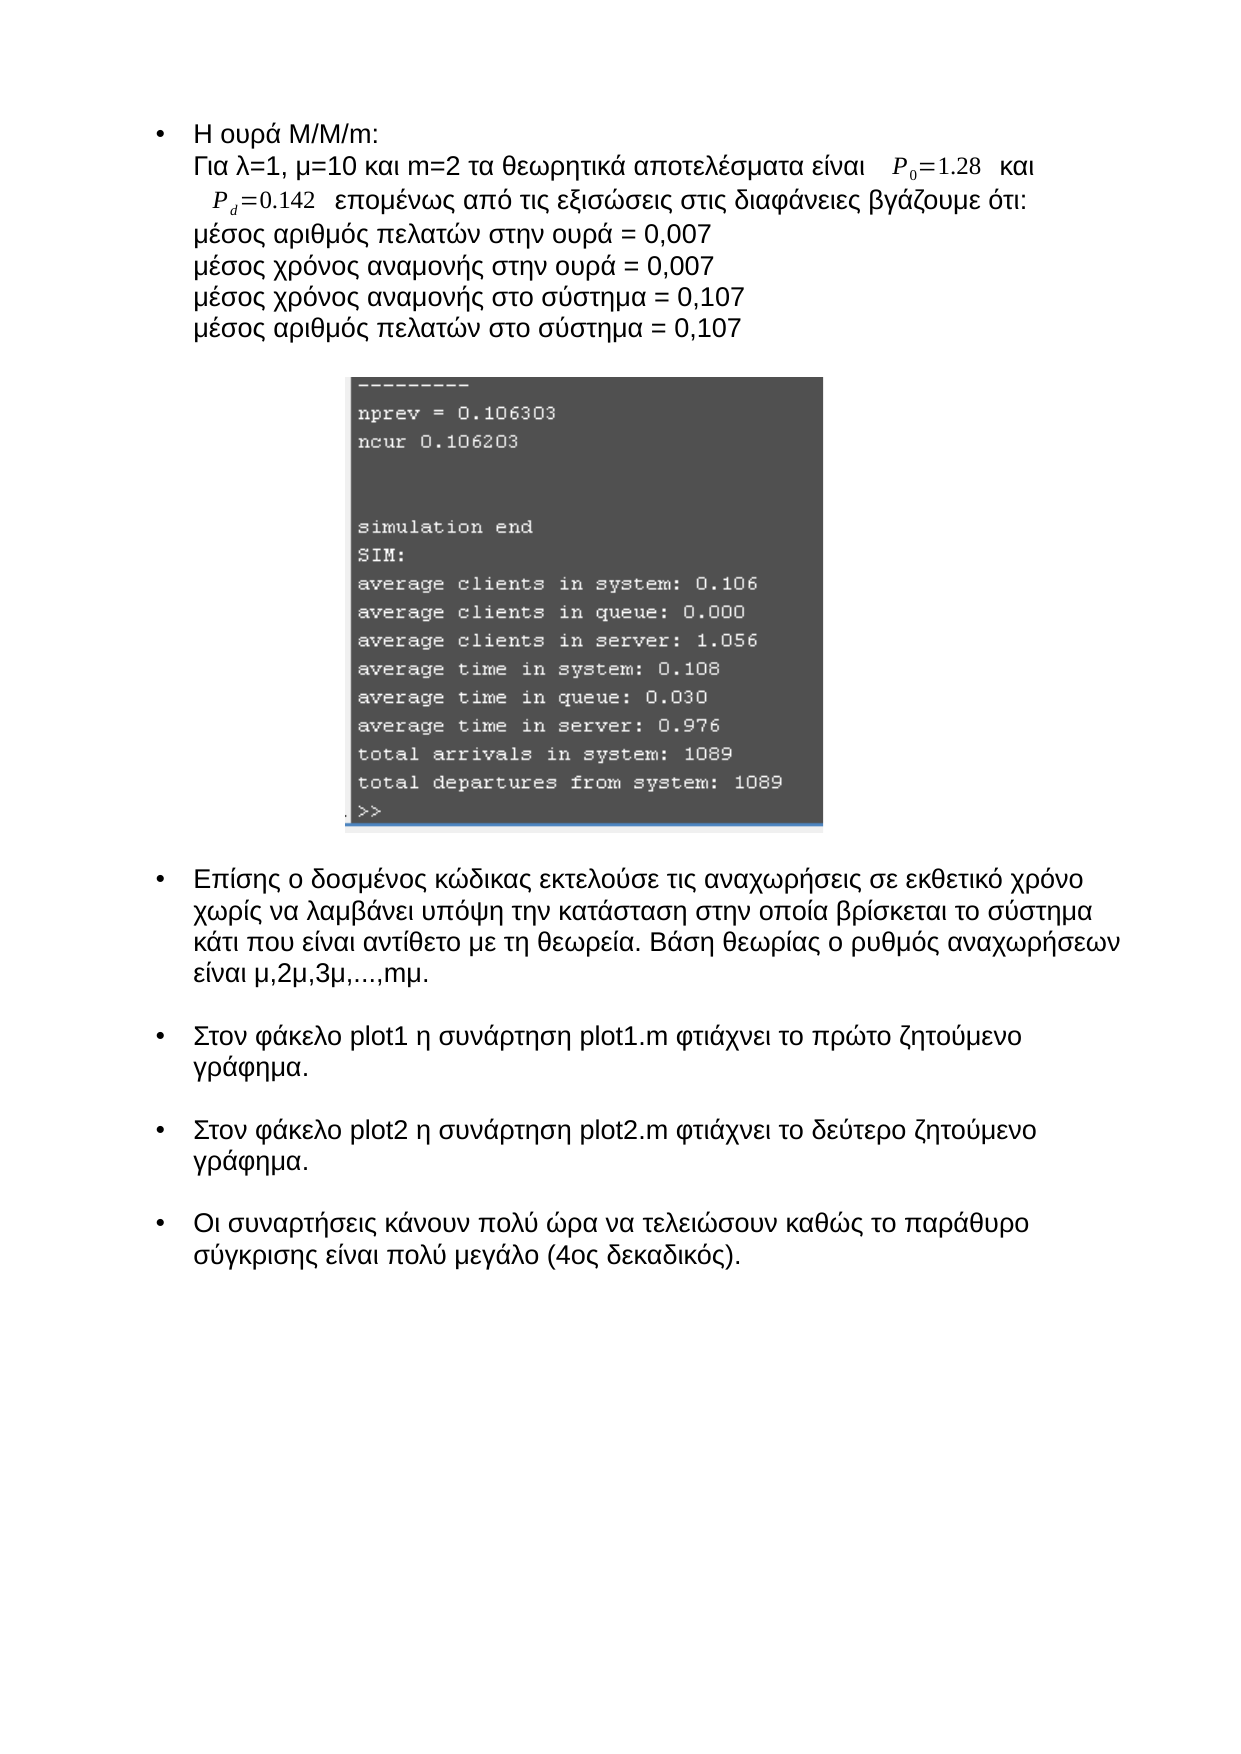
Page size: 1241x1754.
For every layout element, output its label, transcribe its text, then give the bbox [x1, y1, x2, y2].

list Επίσης ο δοσμένος κώδικας εκτελούσε τις αναχωρήσεις σε εκθετικό χρόνο χωρίς να λαμβάνει υπόψη την κατάσταση στην οποία βρίσκεται το σύστημα κάτι που είναι αντίθετο με τη θεωρεία. Βάση θεωρίας ο ρυθμός αναχωρήσεων είναι μ,2μ,3μ,...,mμ. [156, 863, 1122, 1020]
list Στον φάκελο plot1 η συνάρτηση plot1.m φτιάχνει το πρώτο ζητούμενο γράφημα. [156, 1020, 1122, 1114]
list H ουρά Μ/Μ/m: Για λ=1, μ=10 και m=2 τα θεωρητικά αποτελέσματα είναι και επομένως από τις εξισώσεις στις διαφάνειες βγάζουμε ότι: μέσος αριθμός πελατών στην ουρά = 0,007 μέσος χρόνος αναμονής στην ουρά = 0,007 μέσος χρόνος αναμονής στο σύστημα = 0,107 μέσος αριθμός πελατών στο σύστημα = 0,107 [156, 118, 1122, 863]
list Στον φάκελο plot2 η συνάρτηση plot2.m φτιάχνει το δεύτερο ζητούμενο γράφημα. [156, 1114, 1122, 1207]
list Οι συναρτήσεις κάνουν πολύ ώρα να τελειώσουν καθώς το παράθυρο σύγκρισης είναι πολύ μεγάλο (4ος δεκαδικός). [156, 1207, 1122, 1270]
